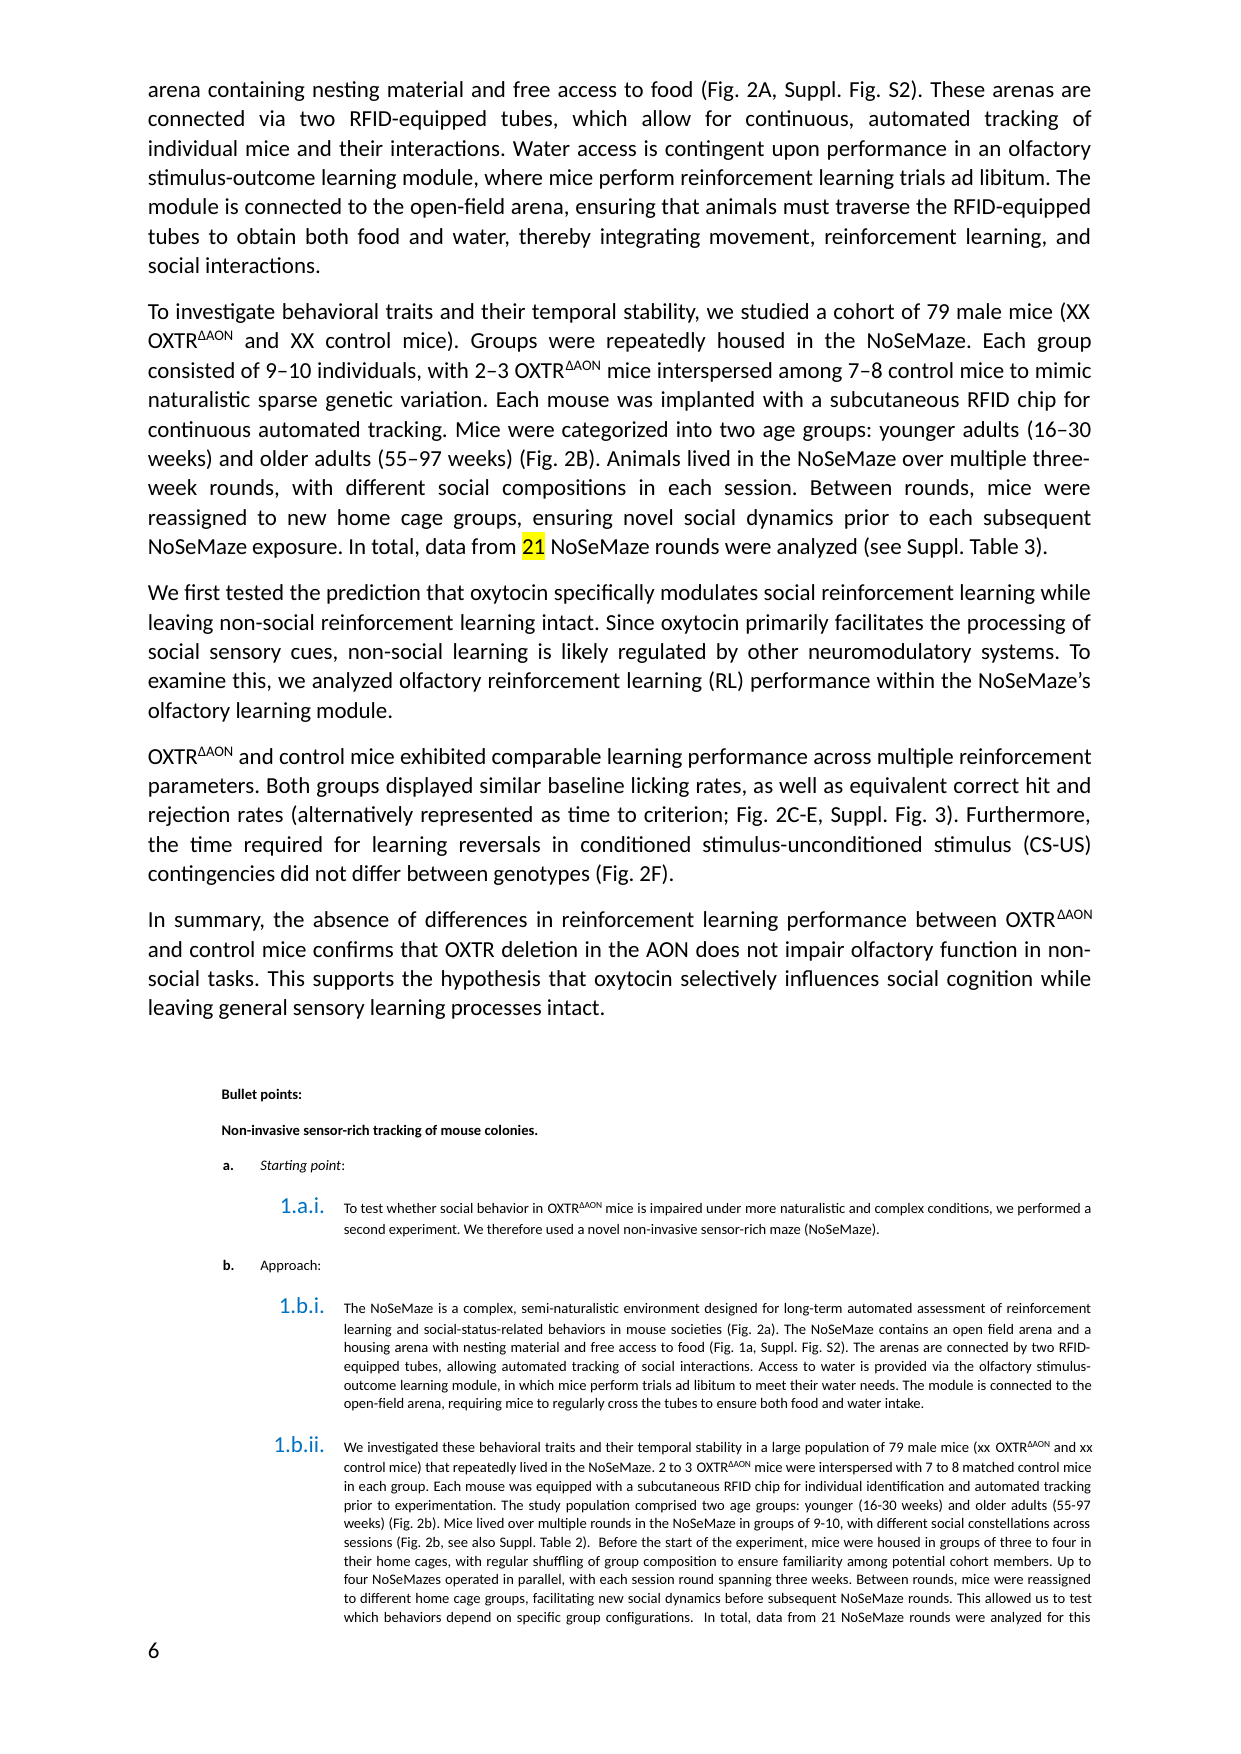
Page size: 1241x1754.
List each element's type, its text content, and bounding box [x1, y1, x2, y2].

list Approach: [223, 1256, 1093, 1273]
text arena containing nesting material and free access to food (Fig. 2A, Suppl. Fig. S2). These arenas are connected via two RFID-equipped tubes, which allow for continuous, automated tracking of individual mice and their interactions. Water access is contingent upon performance in an olfactory stimulus-outcome learning module, where mice perform reinforcement learning trials ad libitum. The module is connected to the open-field arena, ensuring that animals must traverse the RFID-equipped tubes to obtain both food and water, thereby integrating movement, reinforcement learning, and social interactions. [148, 75, 1093, 279]
list Starting point: [223, 1156, 1093, 1174]
list The NoSeMaze is a complex, semi-naturalistic environment designed for long-term automated assessment of reinforcement learning and social-status-related behaviors in mouse societies (Fig. 2a). The NoSeMaze contains an open field arena and a housing arena with nesting material and free access to food (Fig. 1a, Suppl. Fig. S2). The arenas are connected by two RFID-equipped tubes, allowing automated tracking of social interactions. Access to water is provided via the olfactory stimulus-outcome learning module, in which mice perform trials ad libitum to meet their water needs. The module is connected to the open-field arena, requiring mice to regularly cross the tubes to ensure both food and water intake. [325, 1291, 1093, 1412]
list We investigated these behavioral traits and their temporal stability in a large population of 79 male mice (xx OXTRΔAON and xx control mice) that repeatedly lived in the NoSeMaze. 2 to 3 OXTRΔAON mice were interspersed with 7 to 8 matched control mice in each group. Each mouse was equipped with a subcutaneous RFID chip for individual identification and automated tracking prior to experimentation. The study population comprised two age groups: younger (16-30 weeks) and older adults (55-97 weeks) (Fig. 2b). Mice lived over multiple rounds in the NoSeMaze in groups of 9-10, with different social constellations across sessions (Fig. 2b, see also Suppl. Table 2). Before the start of the experiment, mice were housed in groups of three to four in their home cages, with regular shuffling of group composition to ensure familiarity among potential cohort members. Up to four NoSeMazes operated in parallel, with each session round spanning three weeks. Between rounds, mice were reassigned to different home cage groups, facilitating new social dynamics before subsequent NoSeMaze rounds. This allowed us to test which behaviors depend on specific group configurations. In total, data from 21 NoSeMaze rounds were analyzed for this [325, 1430, 1093, 1626]
text We first tested the prediction that oxytocin specifically modulates social reinforcement learning while leaving non-social reinforcement learning intact. Since oxytocin primarily facilitates the processing of social sensory cues, non-social learning is likely regulated by other neuromodulatory systems. To examine this, we analyzed olfactory reinforcement learning (RL) performance within the NoSeMaze’s olfactory learning module. [148, 578, 1093, 724]
list To test whether social behavior in OXTRΔAON mice is impaired under more naturalistic and complex conditions, we performed a second experiment. We therefore used a novel non-invasive sensor-rich maze (NoSeMaze). [325, 1192, 1093, 1238]
text Bullet points: [148, 1086, 1093, 1103]
text Non-invasive sensor-rich tracking of mouse colonies. [148, 1121, 1093, 1139]
text In summary, the absence of differences in reinforcement learning performance between OXTRΔAON and control mice confirms that OXTR deletion in the AON does not impair olfactory function in non-social tasks. This supports the hypothesis that oxytocin selectively influences social cognition while leaving general sensory learning processes intact. [148, 905, 1093, 1022]
text OXTRΔAON and control mice exhibited comparable learning performance across multiple reinforcement parameters. Both groups displayed similar baseline licking rates, as well as equivalent correct hit and rejection rates (alternatively represented as time to criterion; Fig. 2C-E, Suppl. Fig. 3). Furthermore, the time required for learning reversals in conditioned stimulus-unconditioned stimulus (CS-US) contingencies did not differ between genotypes (Fig. 2F). [148, 742, 1093, 887]
text To investigate behavioral traits and their temporal stability, we studied a cohort of 79 male mice (XX OXTRΔAON and XX control mice). Groups were repeatedly housed in the NoSeMaze. Each group consisted of 9–10 individuals, with 2–3 OXTRΔAON mice interspersed among 7–8 control mice to mimic naturalistic sparse genetic variation. Each mouse was implanted with a subcutaneous RFID chip for continuous automated tracking. Mice were categorized into two age groups: younger adults (16–30 weeks) and older adults (55–97 weeks) (Fig. 2B). Animals lived in the NoSeMaze over multiple three-week rounds, with different social compositions in each session. Between rounds, mice were reassigned to new home cage groups, ensuring novel social dynamics prior to each subsequent NoSeMaze exposure. In total, data from 21 NoSeMaze rounds were analyzed (see Suppl. Table 3). [148, 297, 1093, 560]
